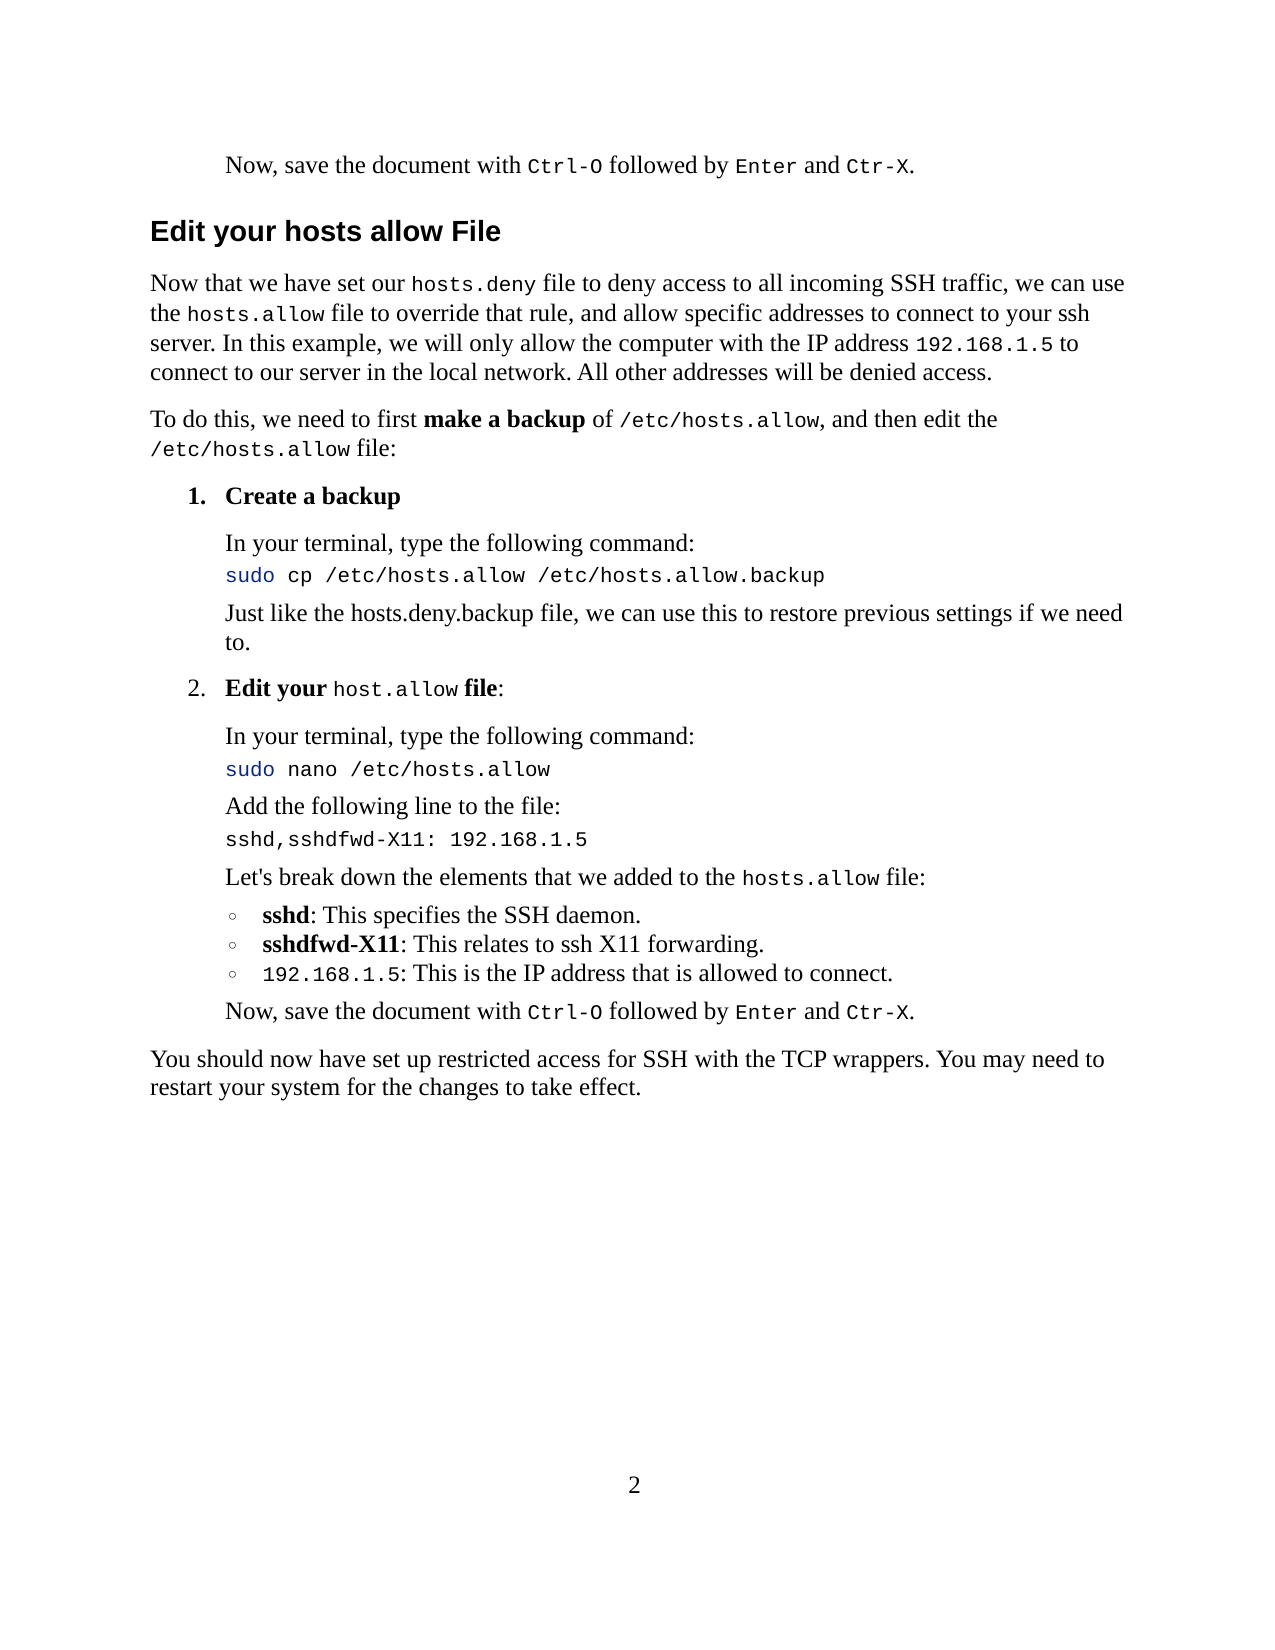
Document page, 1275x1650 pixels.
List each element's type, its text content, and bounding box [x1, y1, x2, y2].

list In your terminal, type the following command: [187, 721, 1125, 750]
subtitle Edit your hosts allow File [150, 213, 1125, 247]
list sudo nano /etc/hosts.allow [187, 759, 1125, 782]
list Edit your host.allow file: [187, 673, 1125, 703]
list Now, save the document with Ctrl-O followed by Enter and Ctr-X. [187, 996, 1125, 1026]
list sshd: This specifies the SSH daemon. [225, 900, 1125, 929]
text Now that we have set our hosts.deny file to deny access to all incoming SSH traffic, we can use the hosts.allow file to override that rule, and allow specific addresses to connect to your ssh server. In this example, we will only allow the computer with the IP address 192.168.1.5 to connect to our server in the local network. All other addresses will be denied access. [150, 268, 1125, 386]
list Add the following line to the file: [187, 791, 1125, 820]
text To do this, we need to first make a backup of /etc/hosts.allow, and then edit the /etc/hosts.allow file: [150, 404, 1125, 463]
text You should now have set up restricted access for SSH with the TCP wrappers. You may need to restart your system for the changes to take effect. [150, 1044, 1125, 1101]
list In your terminal, type the following command: [187, 528, 1125, 556]
list sshd,sshdfwd-X11: 192.168.1.5 [187, 829, 1125, 853]
list sshdfwd-X11: This relates to ssh X11 forwarding. [225, 929, 1125, 958]
list Now, save the document with Ctrl-O followed by Enter and Ctr-X. [187, 150, 1125, 179]
list sudo cp /etc/hosts.allow /etc/hosts.allow.backup [187, 565, 1125, 589]
list Just like the hosts.deny.backup file, we can use this to restore previous settings if we need to. [187, 598, 1125, 656]
list Let's break down the elements that we added to the hosts.allow file: [187, 862, 1125, 891]
list Create a backup [187, 481, 1125, 510]
list 192.168.1.5: This is the IP address that is allowed to connect. [225, 958, 1125, 987]
